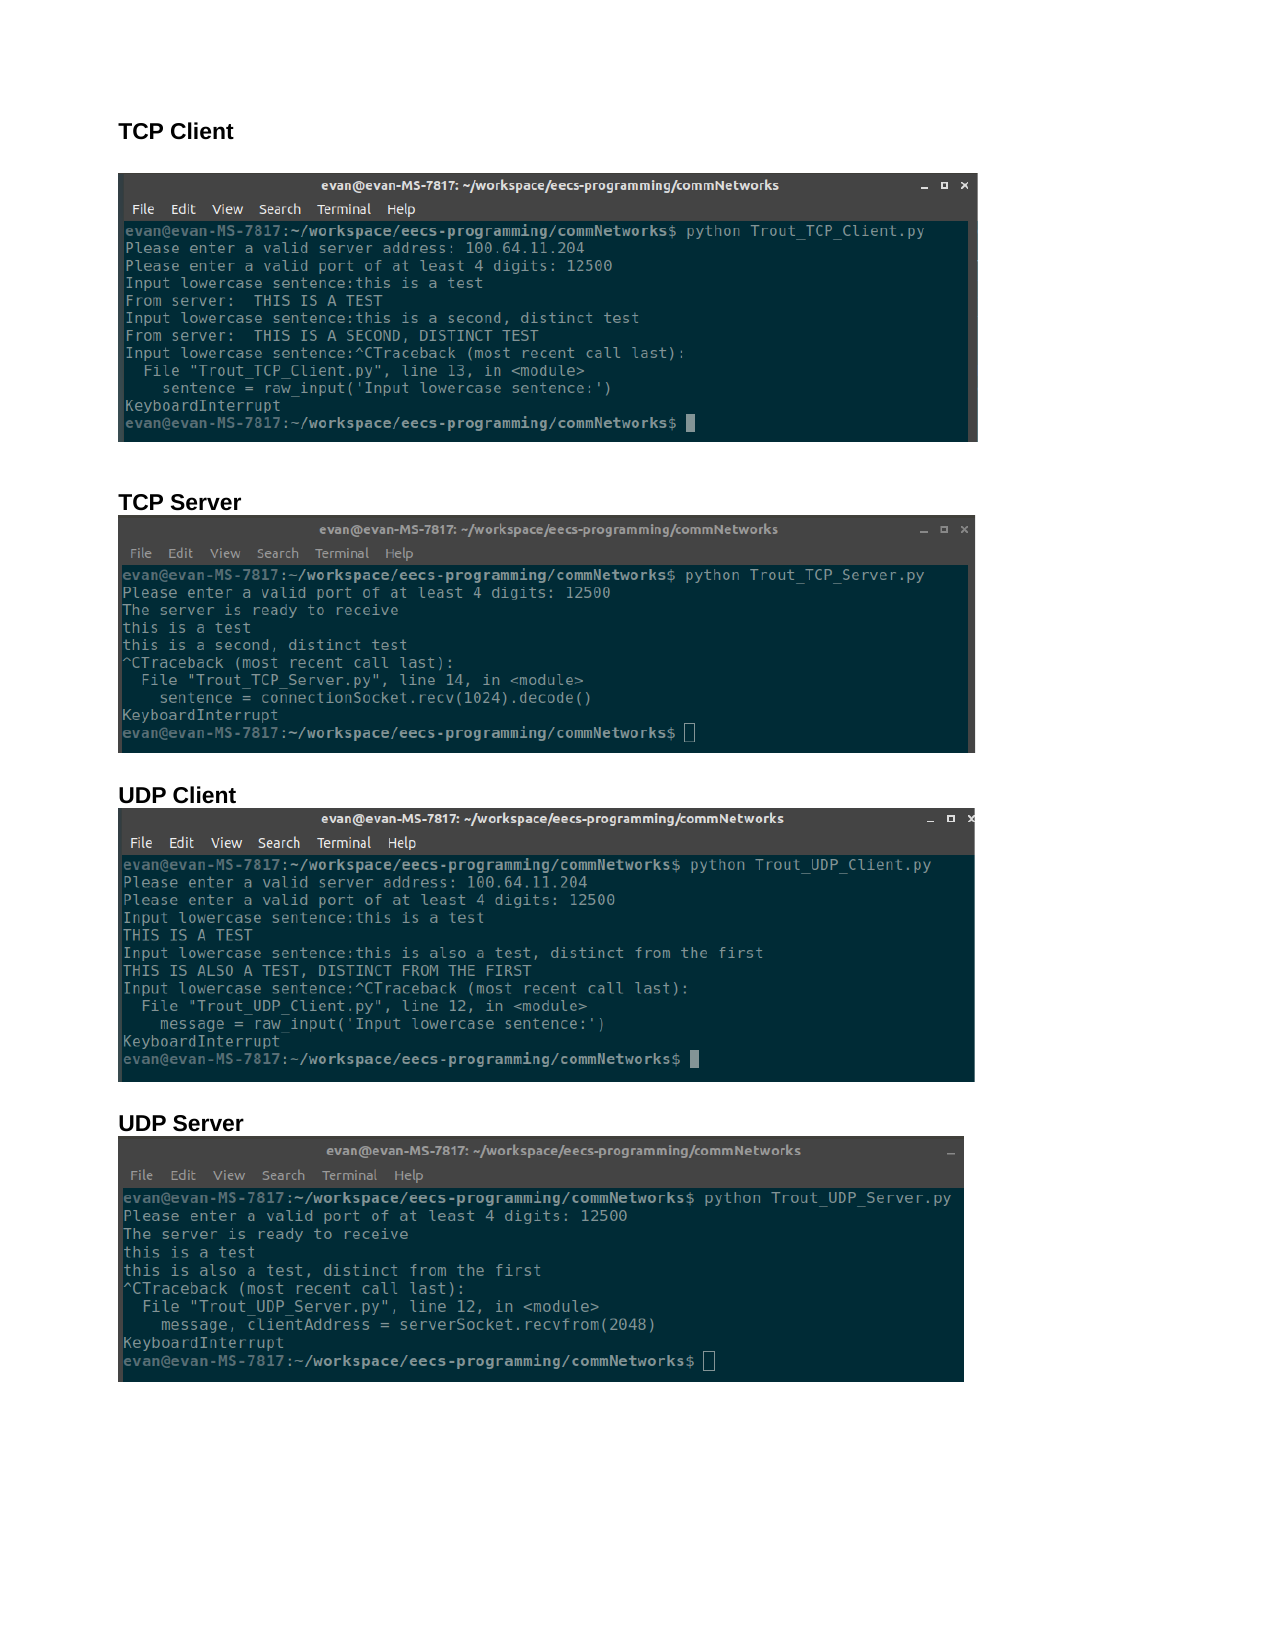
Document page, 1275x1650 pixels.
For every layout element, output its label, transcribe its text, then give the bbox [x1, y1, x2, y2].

text TCP Server [118, 489, 1157, 516]
picture [118, 173, 228, 199]
text UDP Client [118, 782, 1157, 808]
picture [118, 808, 230, 836]
text TCP Client [118, 118, 1157, 144]
picture [895, 1136, 964, 1156]
text UDP Server [118, 1110, 1157, 1137]
